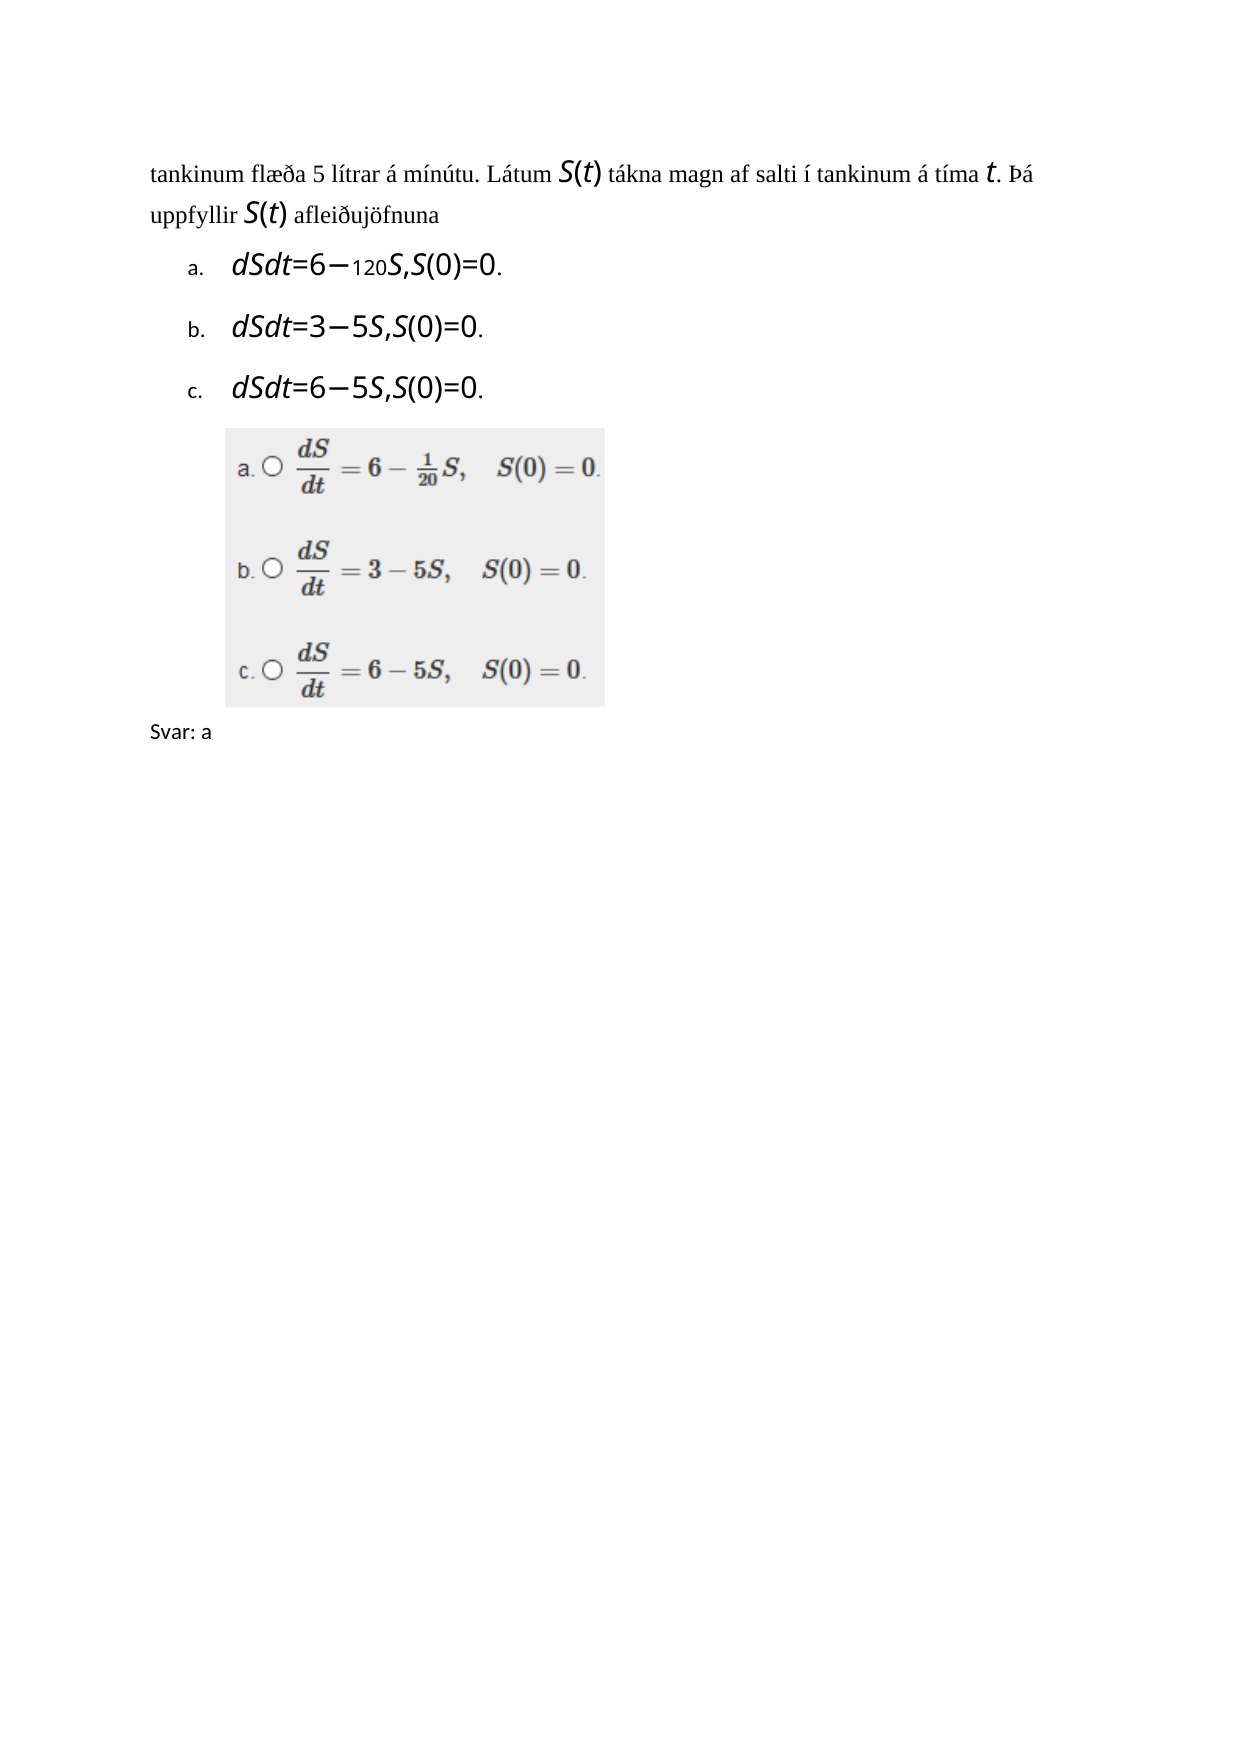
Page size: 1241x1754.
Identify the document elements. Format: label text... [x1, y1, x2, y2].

list dSdt=6−120S,S(0)=0. [187, 243, 1090, 284]
picture [225, 428, 605, 707]
list dSdt=6−5S,S(0)=0. [187, 367, 1090, 408]
text tankinum flæða 5 lítrar á mínútu. Látum S(t) tákna magn af salti í tankinum á tíma t. Þá uppfyllir S(t) afleiðujöfnuna [150, 150, 1090, 232]
text Svar: a [150, 717, 1090, 745]
list dSdt=3−5S,S(0)=0. [187, 305, 1090, 346]
